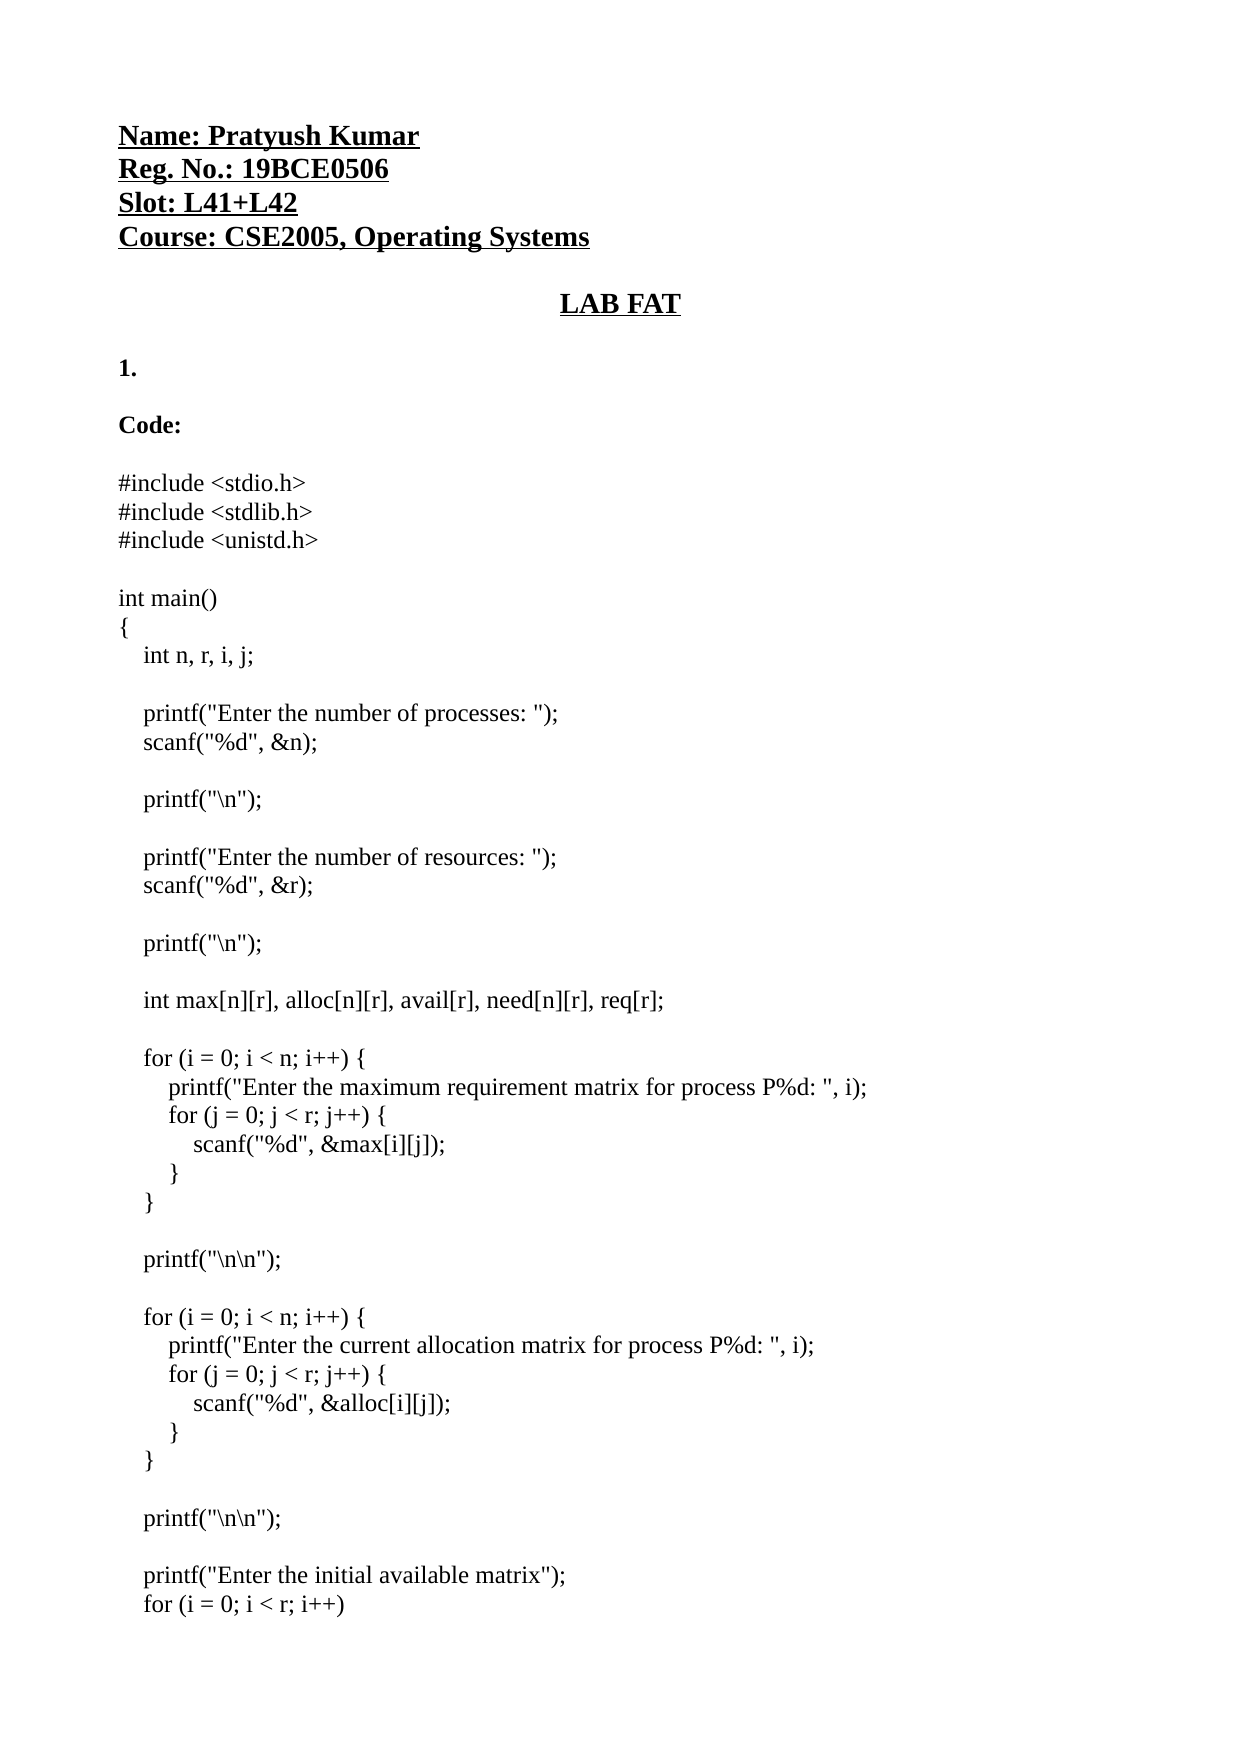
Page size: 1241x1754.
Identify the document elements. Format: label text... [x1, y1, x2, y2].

text } [118, 1158, 1122, 1187]
text #include <stdlib.h> [118, 497, 1122, 525]
text Course: CSE2005, Operating Systems [118, 219, 1122, 252]
text printf("\n\n"); [118, 1503, 1122, 1532]
text for (j = 0; j < r; j++) { [118, 1100, 1122, 1129]
text printf("Enter the current allocation matrix for process P%d: ", i); [118, 1330, 1122, 1359]
text int main() [118, 583, 1122, 612]
text LAB FAT [118, 286, 1122, 319]
text Code: [118, 410, 1122, 439]
text } [118, 1417, 1122, 1445]
text for (i = 0; i < n; i++) { [118, 1043, 1122, 1072]
text scanf("%d", &max[i][j]); [118, 1129, 1122, 1158]
text printf("\n"); [118, 784, 1122, 813]
text printf("Enter the number of processes: "); [118, 698, 1122, 727]
text 1. [118, 353, 1122, 382]
text { [118, 612, 1122, 640]
text Reg. No.: 19BCE0506 [118, 152, 1122, 185]
text } [118, 1187, 1122, 1215]
text Slot: L41+L42 [118, 185, 1122, 219]
text int max[n][r], alloc[n][r], avail[r], need[n][r], req[r]; [118, 985, 1122, 1014]
text for (i = 0; i < n; i++) { [118, 1302, 1122, 1330]
text scanf("%d", &n); [118, 727, 1122, 755]
text for (i = 0; i < r; i++) [118, 1589, 1122, 1618]
text printf("Enter the initial available matrix"); [118, 1560, 1122, 1589]
text printf("Enter the maximum requirement matrix for process P%d: ", i); [118, 1072, 1122, 1100]
text scanf("%d", &r); [118, 870, 1122, 899]
text Name: Pratyush Kumar [118, 118, 1122, 152]
text } [118, 1445, 1122, 1474]
text for (j = 0; j < r; j++) { [118, 1359, 1122, 1388]
text #include <stdio.h> [118, 468, 1122, 497]
text printf("\n\n"); [118, 1244, 1122, 1273]
text printf("Enter the number of resources: "); [118, 842, 1122, 870]
text scanf("%d", &alloc[i][j]); [118, 1388, 1122, 1417]
text printf("\n"); [118, 928, 1122, 957]
text int n, r, i, j; [118, 640, 1122, 669]
text #include <unistd.h> [118, 525, 1122, 554]
